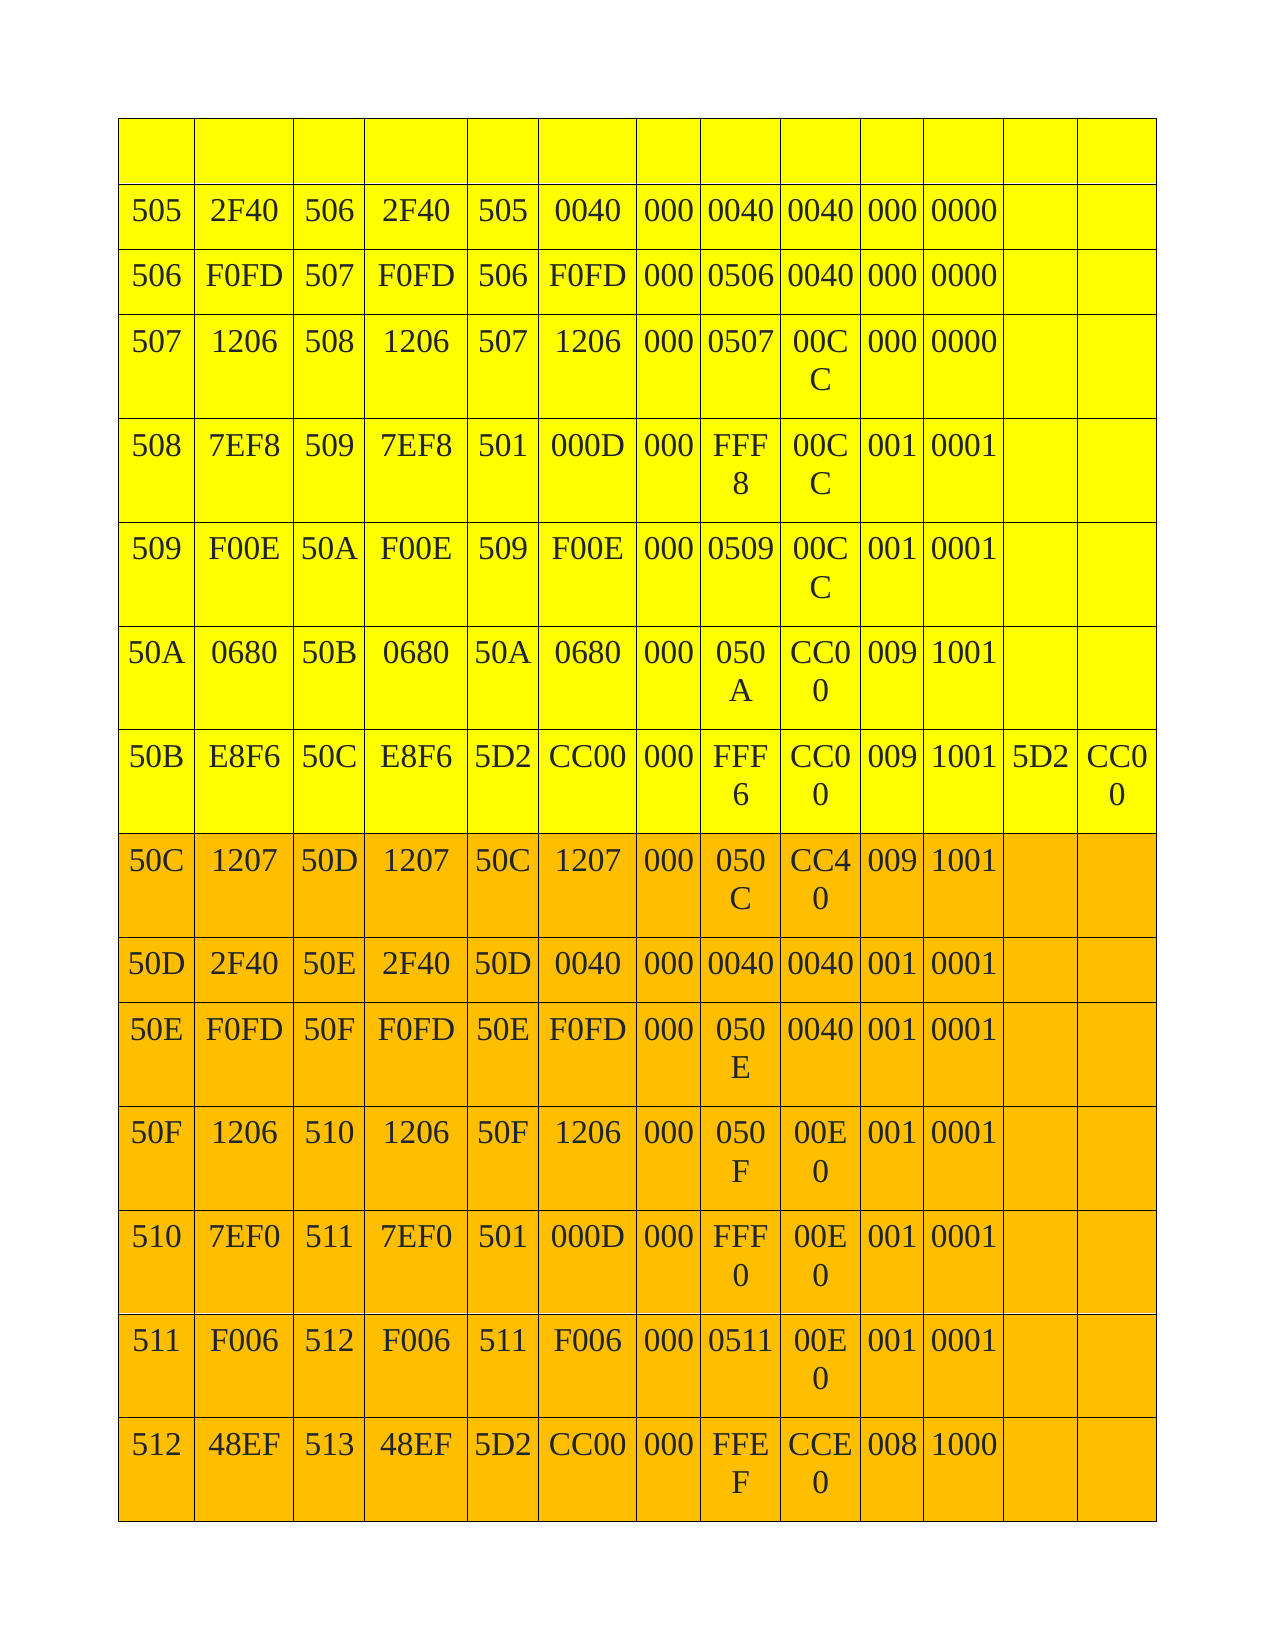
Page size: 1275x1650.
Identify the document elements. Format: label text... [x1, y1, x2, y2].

table_cell CC00 [539, 1418, 636, 1521]
table_cell 0000 [924, 250, 1003, 314]
table_cell 00E0 [781, 1211, 860, 1313]
table_cell [195, 119, 293, 183]
table_cell F0FD [539, 1003, 636, 1106]
table_cell 00CC [781, 523, 860, 626]
table_cell 48EF [365, 1418, 467, 1521]
table_cell 508 [294, 315, 364, 418]
table_cell 513 [294, 1418, 364, 1521]
table_cell 507 [468, 315, 538, 418]
table_cell 000 [637, 1418, 700, 1521]
table_cell [1004, 419, 1077, 522]
table_cell [1004, 834, 1077, 937]
table_cell 50A [294, 523, 364, 626]
table_cell [1004, 1418, 1077, 1521]
table_cell 001 [861, 938, 923, 1002]
table_cell FFF8 [701, 419, 780, 522]
table_cell F00E [539, 523, 636, 626]
table_cell [1078, 1315, 1156, 1417]
table_cell [1078, 1211, 1156, 1313]
table_cell 0040 [781, 938, 860, 1002]
table_cell F006 [195, 1315, 293, 1417]
table_cell 008 [861, 1418, 923, 1521]
table_cell [119, 119, 194, 183]
table_cell 000 [637, 1003, 700, 1106]
table_cell [1078, 119, 1156, 183]
table_cell [365, 119, 467, 183]
table_cell 0040 [781, 1003, 860, 1106]
table_cell 1206 [539, 315, 636, 418]
table_cell 1207 [539, 834, 636, 937]
table_cell 0001 [924, 938, 1003, 1002]
table_cell [1078, 185, 1156, 249]
table_cell [637, 119, 700, 183]
table_cell [701, 119, 780, 183]
table_cell 1001 [924, 834, 1003, 937]
table_cell 501 [468, 1211, 538, 1313]
table_cell 505 [468, 185, 538, 249]
table_cell 0040 [781, 250, 860, 314]
table_cell 00E0 [781, 1107, 860, 1210]
table_cell 1206 [365, 315, 467, 418]
table_cell [1004, 627, 1077, 729]
table_cell 1207 [195, 834, 293, 937]
table_cell 50C [294, 730, 364, 833]
table_cell 50F [468, 1107, 538, 1210]
table_cell 2F40 [195, 938, 293, 1002]
table_cell 0680 [365, 627, 467, 729]
table_cell 0040 [781, 185, 860, 249]
table_cell 1207 [365, 834, 467, 937]
table_cell 50A [468, 627, 538, 729]
table_cell F00E [195, 523, 293, 626]
table_cell 001 [861, 1003, 923, 1106]
table_cell [1078, 250, 1156, 314]
table_cell CC00 [781, 627, 860, 729]
table_cell 001 [861, 1107, 923, 1210]
table_cell [1078, 627, 1156, 729]
table_cell [1004, 1003, 1077, 1106]
table_cell 50E [294, 938, 364, 1002]
table_cell [1004, 185, 1077, 249]
table_cell 000 [637, 315, 700, 418]
table_cell F0FD [365, 1003, 467, 1106]
table_cell 0000 [924, 185, 1003, 249]
table_cell FFEF [701, 1418, 780, 1521]
table_cell 1206 [539, 1107, 636, 1210]
table_cell CC40 [781, 834, 860, 937]
table_cell [1004, 315, 1077, 418]
table_cell 000 [861, 250, 923, 314]
table_cell 0511 [701, 1315, 780, 1417]
table_cell 5D2 [1004, 730, 1077, 833]
table_cell 000 [861, 315, 923, 418]
table_cell 507 [119, 315, 194, 418]
table_cell [861, 119, 923, 183]
table_cell 1001 [924, 730, 1003, 833]
table_cell E8F6 [365, 730, 467, 833]
table_cell 000 [637, 627, 700, 729]
table_cell 501 [468, 419, 538, 522]
table_cell 000 [637, 834, 700, 937]
table_cell 0000 [924, 315, 1003, 418]
table_cell 511 [468, 1315, 538, 1417]
table_cell 48EF [195, 1418, 293, 1521]
table_cell F0FD [365, 250, 467, 314]
table_cell 50D [294, 834, 364, 937]
table_cell 50A [119, 627, 194, 729]
table_cell 0001 [924, 523, 1003, 626]
table_cell 506 [119, 250, 194, 314]
table_cell 00CC [781, 315, 860, 418]
table_cell CCE0 [781, 1418, 860, 1521]
table_cell F0FD [195, 1003, 293, 1106]
table_cell 50E [468, 1003, 538, 1106]
table_cell 2F40 [365, 938, 467, 1002]
table_cell 000 [637, 523, 700, 626]
table_cell 000 [637, 250, 700, 314]
table_cell 50C [119, 834, 194, 937]
table_cell 000D [539, 1211, 636, 1313]
table_cell [924, 119, 1003, 183]
table_cell 509 [119, 523, 194, 626]
table_cell 0507 [701, 315, 780, 418]
table_cell 0001 [924, 1315, 1003, 1417]
table_cell 000D [539, 419, 636, 522]
table_cell 001 [861, 1211, 923, 1313]
table_cell 009 [861, 730, 923, 833]
table_cell 7EF8 [365, 419, 467, 522]
table_cell [781, 119, 860, 183]
table_cell 5D2 [468, 1418, 538, 1521]
table_cell 507 [294, 250, 364, 314]
table_cell 001 [861, 1315, 923, 1417]
table_cell 50B [294, 627, 364, 729]
table_cell 508 [119, 419, 194, 522]
table_cell [1078, 523, 1156, 626]
table_cell 50F [119, 1107, 194, 1210]
table_cell 509 [294, 419, 364, 522]
table_cell 511 [294, 1211, 364, 1313]
table_cell 1000 [924, 1418, 1003, 1521]
table_cell 000 [637, 730, 700, 833]
table_cell FFF0 [701, 1211, 780, 1313]
table_cell 0509 [701, 523, 780, 626]
table_cell 2F40 [365, 185, 467, 249]
table_cell 1206 [195, 315, 293, 418]
table_cell 505 [119, 185, 194, 249]
table_cell [1078, 834, 1156, 937]
table_cell 50F [294, 1003, 364, 1106]
table_cell 050F [701, 1107, 780, 1210]
table_cell F00E [365, 523, 467, 626]
table_cell 0001 [924, 1107, 1003, 1210]
table_cell 0040 [539, 938, 636, 1002]
table_cell [1004, 119, 1077, 183]
table_cell 50D [119, 938, 194, 1002]
table_cell 009 [861, 834, 923, 937]
table_cell FFF6 [701, 730, 780, 833]
table_cell [1004, 250, 1077, 314]
table_cell 510 [119, 1211, 194, 1313]
table_cell [1004, 523, 1077, 626]
table_cell 512 [294, 1315, 364, 1417]
table_cell 000 [637, 419, 700, 522]
table_cell 0680 [539, 627, 636, 729]
table_cell [1078, 1107, 1156, 1210]
table_cell F0FD [539, 250, 636, 314]
table_cell CC00 [539, 730, 636, 833]
table_cell 1206 [195, 1107, 293, 1210]
table_cell 0040 [701, 938, 780, 1002]
table_cell 7EF0 [195, 1211, 293, 1313]
table_cell 50C [468, 834, 538, 937]
table_cell 009 [861, 627, 923, 729]
table_cell F006 [365, 1315, 467, 1417]
table_cell 0680 [195, 627, 293, 729]
table_cell 000 [637, 938, 700, 1002]
table_cell [468, 119, 538, 183]
table_cell 000 [637, 1211, 700, 1313]
table_cell 1206 [365, 1107, 467, 1210]
table_cell E8F6 [195, 730, 293, 833]
table_cell [1078, 938, 1156, 1002]
table_cell 510 [294, 1107, 364, 1210]
table_cell 509 [468, 523, 538, 626]
table_cell 000 [637, 185, 700, 249]
table_cell [1078, 1003, 1156, 1106]
table_cell 506 [294, 185, 364, 249]
table_cell 50B [119, 730, 194, 833]
table_cell 00CC [781, 419, 860, 522]
table_cell 0001 [924, 419, 1003, 522]
table_cell 00E0 [781, 1315, 860, 1417]
table_cell 7EF8 [195, 419, 293, 522]
table_cell 001 [861, 523, 923, 626]
table_cell 0040 [539, 185, 636, 249]
table_cell 0001 [924, 1211, 1003, 1313]
table_cell 50E [119, 1003, 194, 1106]
table_cell [1004, 1211, 1077, 1313]
table_cell 050E [701, 1003, 780, 1106]
table_cell [1078, 315, 1156, 418]
table_cell F0FD [195, 250, 293, 314]
table_cell 0040 [701, 185, 780, 249]
table_cell 0001 [924, 1003, 1003, 1106]
table_cell [1078, 419, 1156, 522]
table_cell [1004, 1315, 1077, 1417]
table_cell 511 [119, 1315, 194, 1417]
table_cell 000 [637, 1315, 700, 1417]
table_cell CC00 [1078, 730, 1156, 833]
table_cell 50D [468, 938, 538, 1002]
table_cell 050C [701, 834, 780, 937]
table_cell 506 [468, 250, 538, 314]
table_cell 2F40 [195, 185, 293, 249]
table_cell F006 [539, 1315, 636, 1417]
table_cell 512 [119, 1418, 194, 1521]
table_cell [1078, 1418, 1156, 1521]
table_cell 001 [861, 419, 923, 522]
table_cell [1004, 1107, 1077, 1210]
table_cell 000 [637, 1107, 700, 1210]
table_cell 050A [701, 627, 780, 729]
table_cell 7EF0 [365, 1211, 467, 1313]
table_cell 1001 [924, 627, 1003, 729]
table_cell [539, 119, 636, 183]
table_cell CC00 [781, 730, 860, 833]
table_cell [294, 119, 364, 183]
table_cell [1004, 938, 1077, 1002]
table_cell 0506 [701, 250, 780, 314]
table_cell 5D2 [468, 730, 538, 833]
table_cell 000 [861, 185, 923, 249]
